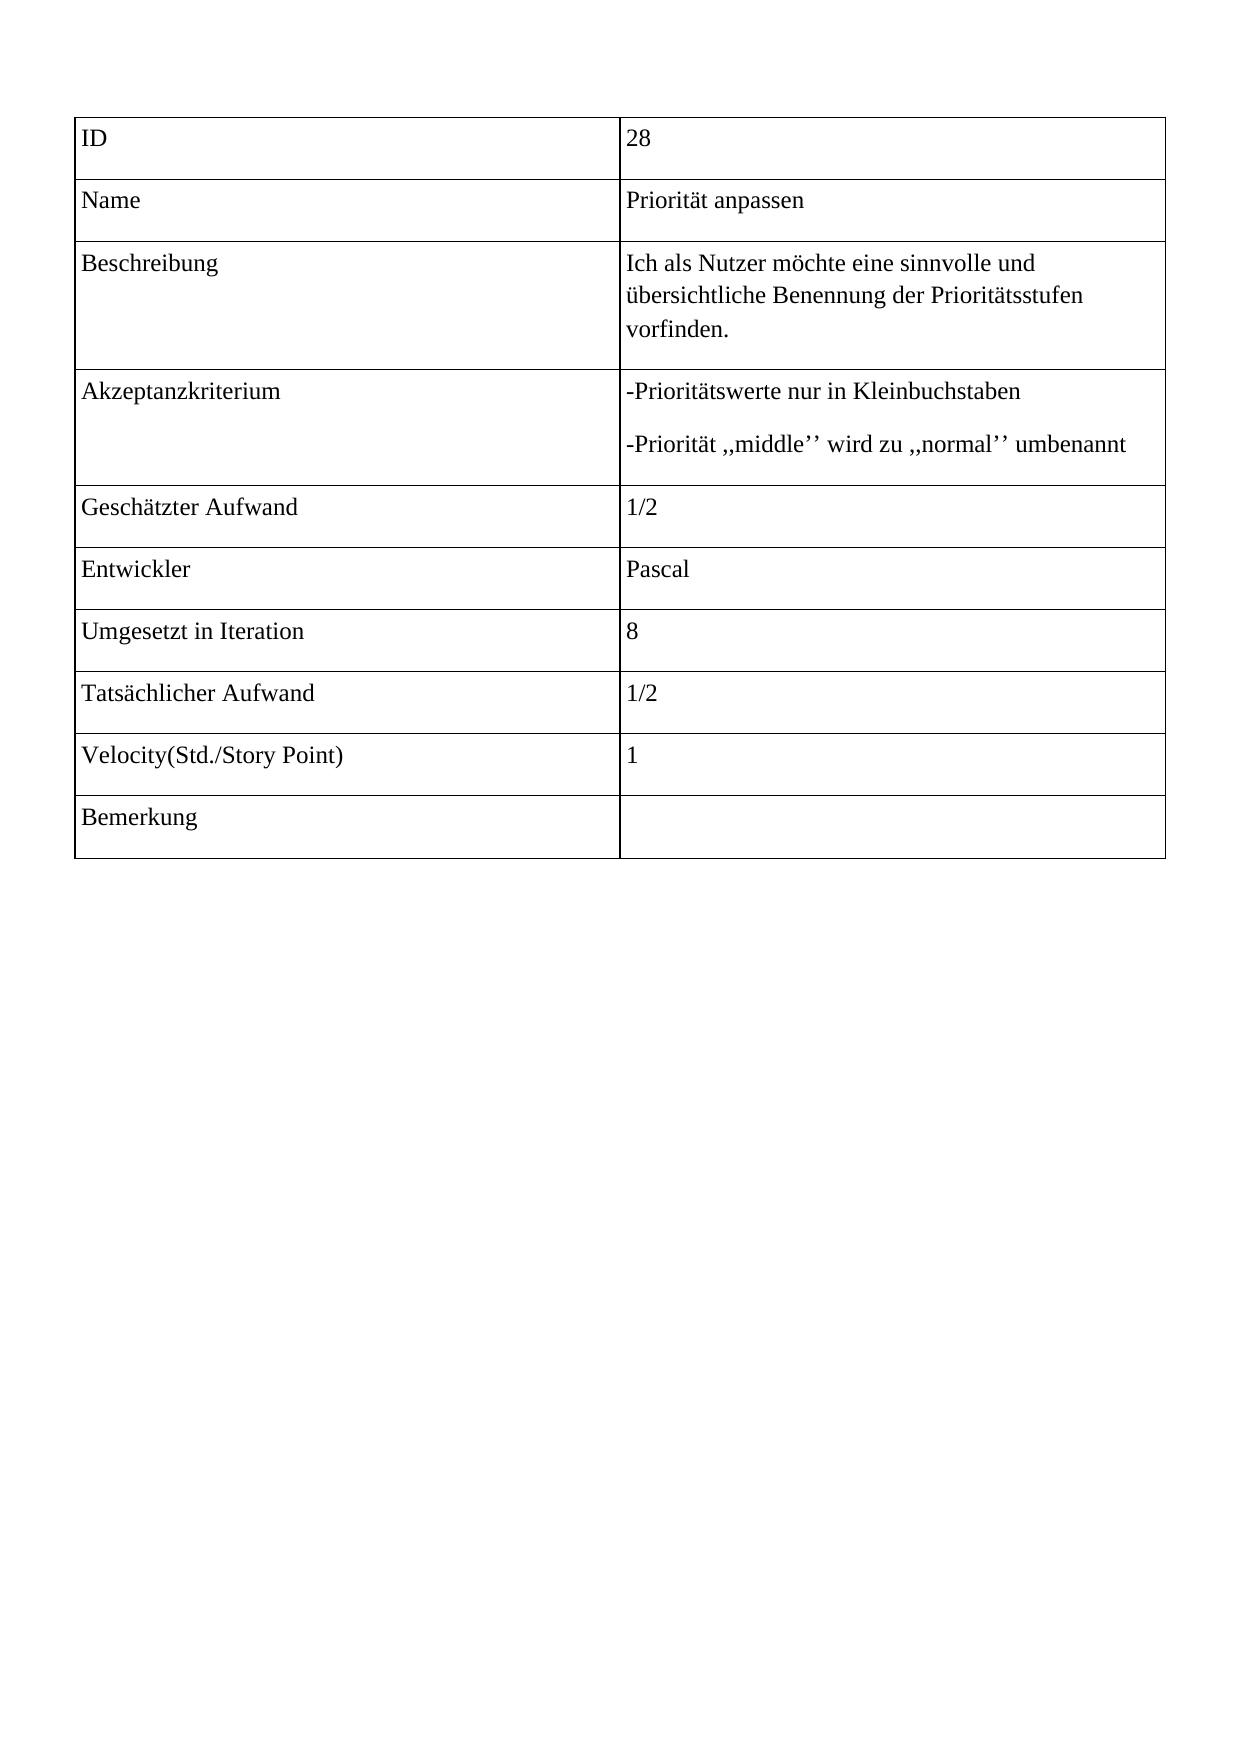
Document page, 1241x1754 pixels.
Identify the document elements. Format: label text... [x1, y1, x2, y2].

table_cell Priorität anpassen [621, 180, 1165, 241]
table_cell Velocity(Std./Story Point) [76, 734, 619, 795]
table_cell 1/2 [621, 486, 1165, 547]
table_cell Akzeptanzkriterium [76, 370, 619, 485]
table_cell Ich als Nutzer möchte eine sinnvolle und übersichtliche Benennung der Prioritätsstufen vorfinden. [621, 242, 1165, 369]
table_cell Geschätzter Aufwand [76, 486, 619, 547]
table_cell -Prioritätswerte nur in Kleinbuchstaben -Priorität ,,middle’’ wird zu ,,normal’’ umbenannt [621, 370, 1165, 485]
table_cell Umgesetzt in Iteration [76, 610, 619, 671]
table_cell 1/2 [621, 672, 1165, 733]
table_header ID [76, 118, 619, 179]
table_cell Pascal [621, 548, 1165, 609]
table_cell 1 [621, 734, 1165, 795]
table_cell Entwickler [76, 548, 619, 609]
table_cell Beschreibung [76, 242, 619, 369]
table_header 28 [621, 118, 1165, 179]
table_cell [621, 796, 1165, 857]
table_cell Bemerkung [76, 796, 619, 857]
table_cell Name [76, 180, 619, 241]
table_cell Tatsächlicher Aufwand [76, 672, 619, 733]
table_cell 8 [621, 610, 1165, 671]
